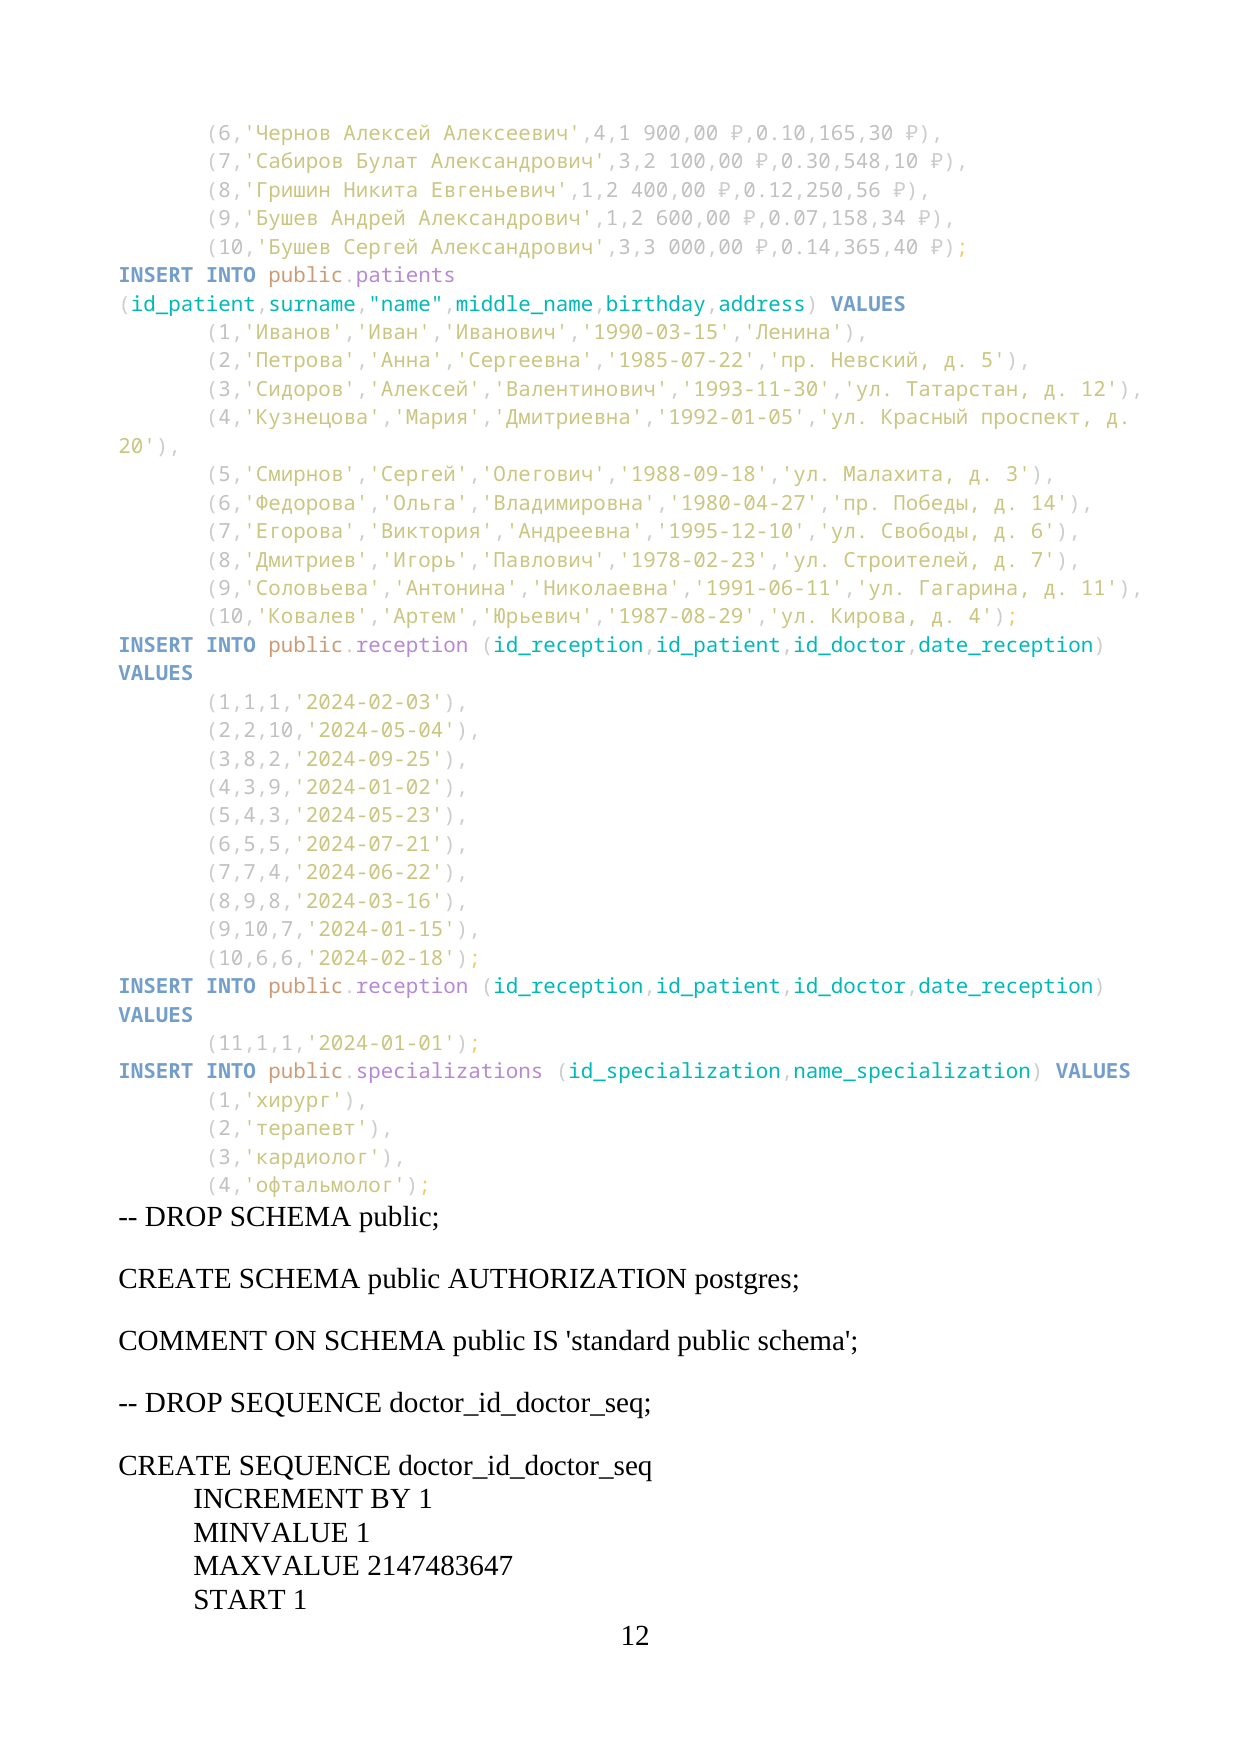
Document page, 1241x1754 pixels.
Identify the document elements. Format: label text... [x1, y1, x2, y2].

text (8,'Дмитриев','Игорь','Павлович','1978-02-23','ул. Строителей, д. 7'), [118, 545, 1152, 573]
text (1,'Иванов','Иван','Иванович','1990-03-15','Ленина'), [118, 317, 1152, 346]
text (6,'Федорова','Ольга','Владимировна','1980-04-27','пр. Победы, д. 14'), [118, 488, 1152, 516]
text (7,'Егорова','Виктория','Андреевна','1995-12-10','ул. Свободы, д. 6'), [118, 516, 1152, 545]
text INSERT INTO public.reception (id_reception,id_patient,id_doctor,date_reception) VALUES [118, 630, 1152, 687]
text COMMENT ON SCHEMA public IS 'standard public schema'; [118, 1323, 1152, 1357]
text (9,10,7,'2024-01-15'), [118, 914, 1152, 943]
text INSERT INTO public.patients (id_patient,surname,"name",middle_name,birthday,address) VALUES [118, 260, 1152, 317]
text (2,'Петрова','Анна','Сергеевна','1985-07-22','пр. Невский, д. 5'), [118, 346, 1152, 374]
text MAXVALUE 2147483647 [118, 1548, 1152, 1582]
text CREATE SEQUENCE doctor_id_doctor_seq [118, 1448, 1152, 1481]
text (10,'Ковалев','Артем','Юрьевич','1987-08-29','ул. Кирова, д. 4'); [118, 602, 1152, 630]
text -- DROP SEQUENCE doctor_id_doctor_seq; [118, 1386, 1152, 1419]
text (7,'Сабиров Булат Александрович',3,2 100,00 ₽,0.30,548,10 ₽), [118, 147, 1152, 175]
text -- DROP SCHEMA public; [118, 1199, 1152, 1232]
text (8,9,8,'2024-03-16'), [118, 886, 1152, 914]
text (1,1,1,'2024-02-03'), [118, 687, 1152, 715]
text (4,'офтальмолог'); [118, 1170, 1152, 1199]
text START 1 [118, 1582, 1152, 1616]
text (5,4,3,'2024-05-23'), [118, 801, 1152, 829]
text (1,'хирург'), [118, 1085, 1152, 1113]
text (9,'Бушев Андрей Александрович',1,2 600,00 ₽,0.07,158,34 ₽), [118, 203, 1152, 232]
text (11,1,1,'2024-01-01'); [118, 1028, 1152, 1057]
text (3,'кардиолог'), [118, 1142, 1152, 1170]
text (2,'терапевт'), [118, 1113, 1152, 1142]
text (3,8,2,'2024-09-25'), [118, 744, 1152, 772]
text (5,'Смирнов','Сергей','Олегович','1988-09-18','ул. Малахита, д. 3'), [118, 459, 1152, 488]
text (10,'Бушев Сергей Александрович',3,3 000,00 ₽,0.14,365,40 ₽); [118, 232, 1152, 260]
text INSERT INTO public.reception (id_reception,id_patient,id_doctor,date_reception) VALUES [118, 971, 1152, 1028]
text (3,'Сидоров','Алексей','Валентинович','1993-11-30','ул. Татарстан, д. 12'), [118, 374, 1152, 402]
text INSERT INTO public.specializations (id_specialization,name_specialization) VALUES [118, 1057, 1152, 1085]
text INCREMENT BY 1 [118, 1481, 1152, 1515]
text (9,'Соловьева','Антонина','Николаевна','1991-06-11','ул. Гагарина, д. 11'), [118, 573, 1152, 602]
text (4,'Кузнецова','Мария','Дмитриевна','1992-01-05','ул. Красный проспект, д. 20'), [118, 402, 1152, 459]
text (10,6,6,'2024-02-18'); [118, 943, 1152, 971]
text (4,3,9,'2024-01-02'), [118, 772, 1152, 801]
text MINVALUE 1 [118, 1515, 1152, 1548]
text CREATE SCHEMA public AUTHORIZATION postgres; [118, 1261, 1152, 1294]
text (6,'Чернов Алексей Алексеевич',4,1 900,00 ₽,0.10,165,30 ₽), [118, 118, 1152, 147]
text (8,'Гришин Никита Евгеньевич',1,2 400,00 ₽,0.12,250,56 ₽), [118, 175, 1152, 203]
text (6,5,5,'2024-07-21'), [118, 829, 1152, 857]
text (2,2,10,'2024-05-04'), [118, 715, 1152, 744]
text (7,7,4,'2024-06-22'), [118, 857, 1152, 886]
